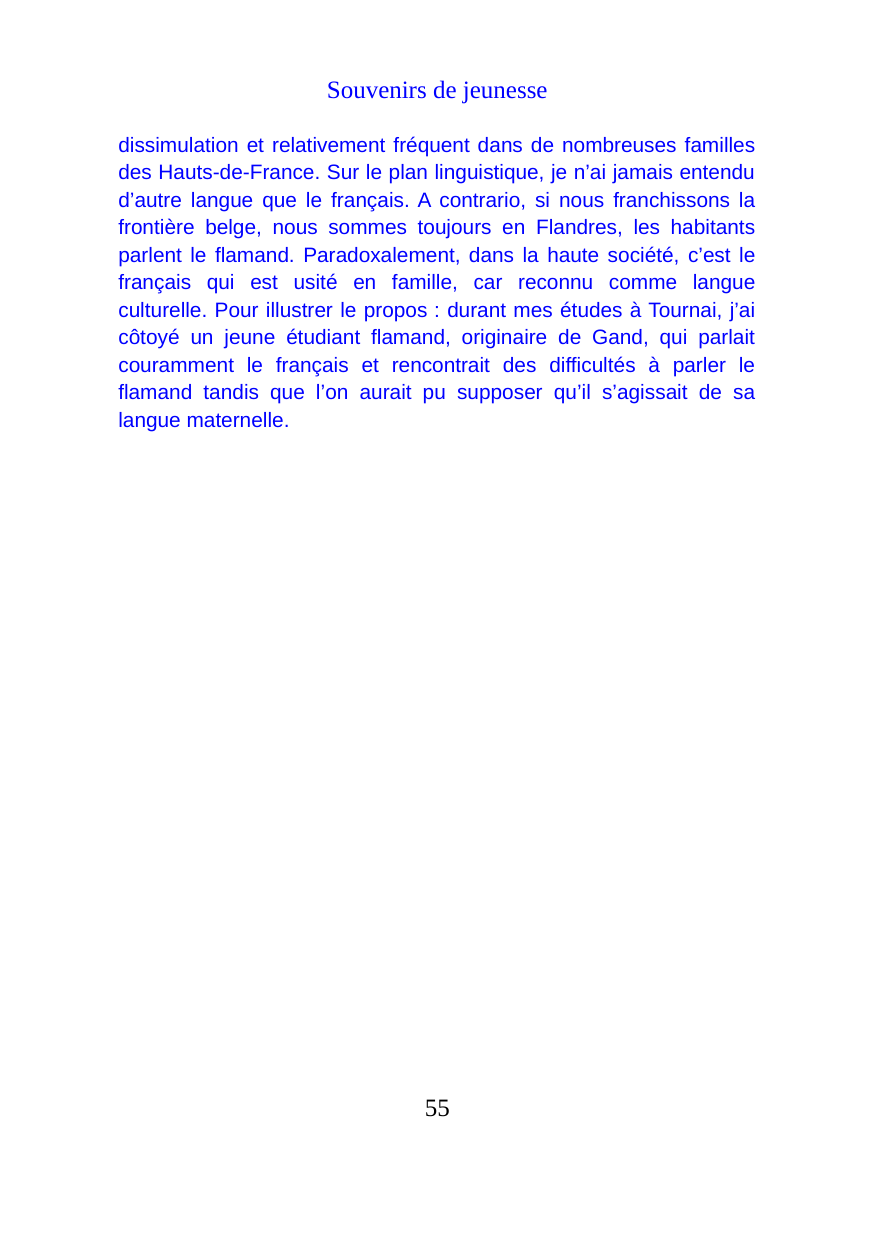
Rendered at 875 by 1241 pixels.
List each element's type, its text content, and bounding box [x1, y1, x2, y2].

text dissimulation et relativement fréquent dans de nombreuses familles des Hauts-de-France. Sur le plan linguistique, je n’ai jamais entendu d’autre langue que le français. A contrario, si nous franchissons la frontière belge, nous sommes toujours en Flandres, les habitants parlent le flamand. Paradoxalement, dans la haute société, c’est le français qui est usité en famille, car reconnu comme langue culturelle. Pour illustrer le propos : durant mes études à Tournai, j’ai côtoyé un jeune étudiant flamand, originaire de Gand, qui parlait couramment le français et rencontrait des difficultés à parler le flamand tandis que l’on aurait pu supposer qu’il s’agissait de sa langue maternelle. [118, 132, 756, 431]
